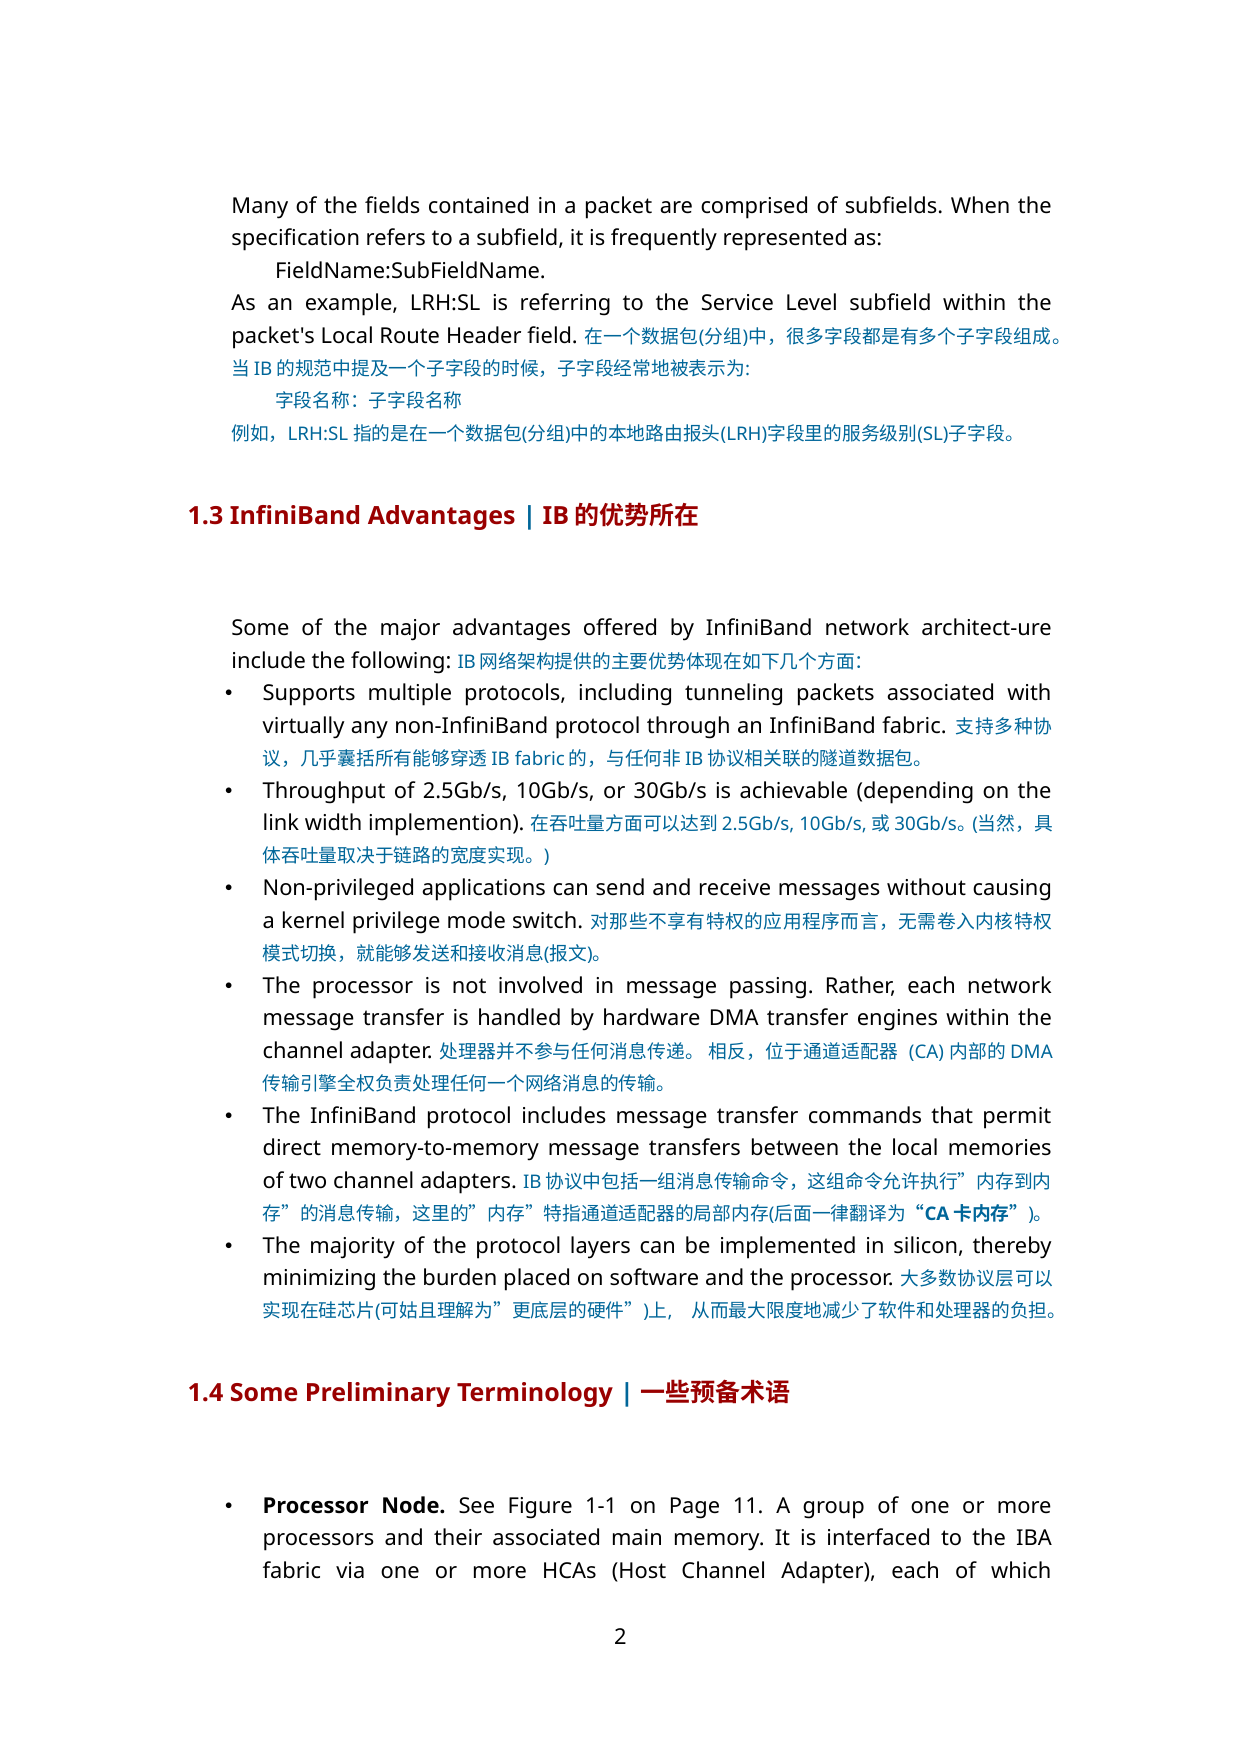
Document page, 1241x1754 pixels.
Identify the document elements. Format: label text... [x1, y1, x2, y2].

picture [824, 756, 829, 766]
picture [587, 815, 604, 821]
picture [844, 657, 853, 670]
picture [845, 754, 852, 763]
list Supports multiple protocols, including tunneling packets associated with virtually any non-InfiniBand protocol through an InfiniBand fabric. 支持多种协议，几乎囊括所有能够穿透IB fabric的，与任何非IB协议相关联的隧道数据包。 [225, 676, 1053, 773]
picture [319, 403, 328, 408]
picture [319, 847, 336, 853]
picture [812, 1049, 818, 1057]
picture [774, 1302, 783, 1308]
picture [539, 817, 548, 822]
picture [616, 1053, 626, 1060]
picture [853, 917, 857, 927]
picture [873, 328, 877, 345]
text 1.4 Some Preliminary Terminology | 一些预备术语 [187, 1358, 1053, 1423]
picture [418, 427, 427, 432]
list The InfiniBand protocol includes message transfer commands that permit direct memory-to-memory message transfers between the local memories of two channel adapters. IB协议中包括一组消息传输命令，这组命令允许执行”内存到内存”的消息传输，这里的”内存”特指通道适配器的局部内存(后面一律翻译为“CA卡内存”)。 [225, 1098, 1053, 1228]
picture [532, 1303, 539, 1312]
picture [829, 1047, 836, 1056]
picture [884, 330, 897, 334]
picture [416, 849, 421, 859]
picture [1043, 1175, 1049, 1187]
picture [514, 847, 523, 857]
picture [306, 360, 312, 370]
picture [570, 1213, 577, 1221]
picture [498, 1045, 507, 1051]
picture [649, 751, 661, 764]
picture [607, 1209, 614, 1218]
picture [309, 1304, 318, 1309]
picture [469, 756, 477, 766]
list Non-privileged applications can send and receive messages without causing a kernel privilege mode switch. 对那些不享有特权的应用程序而言，无需卷入内核特权模式切换，就能够发送和接收消息(报文)。 [225, 871, 1053, 968]
picture [632, 819, 641, 832]
picture [345, 762, 355, 766]
picture [474, 1076, 486, 1089]
picture [987, 1175, 993, 1187]
text 字段名称：子字段名称 [231, 383, 1053, 416]
picture [848, 1049, 858, 1056]
list Throughput of 2.5Gb/s, 10Gb/s, or 30Gb/s is achievable (depending on the link width implemention). 在吞吐量方面可以达到2.5Gb/s, 10Gb/s, 或30Gb/s。(当然，具体吞吐量取决于链路的宽度实现。) [225, 773, 1053, 871]
picture [554, 1302, 566, 1307]
picture [513, 955, 523, 962]
picture [407, 1301, 417, 1312]
picture [712, 653, 721, 663]
text 例如，LRH:SL 指的是在一个数据包(分组)中的本地路由报头(LRH)字段里的服务级别(SL)子字段。 [231, 416, 1053, 448]
picture [714, 1306, 718, 1318]
picture [681, 821, 685, 831]
picture [438, 749, 446, 762]
picture [569, 1085, 579, 1092]
text Some of the major advantages offered by InfiniBand network architect-ure include the following: IB网络架构提供的主要优势体现在如下几个方面： [231, 611, 1053, 676]
picture [801, 1209, 810, 1222]
picture [794, 920, 800, 927]
picture [498, 1207, 504, 1219]
picture [531, 1177, 539, 1186]
picture [827, 1304, 834, 1313]
picture [590, 1211, 596, 1219]
text As an example, LRH:SL is referring to the Service Level subfield within the packet's Local Route Header field. 在一个数据包(分组)中，很多字段都是有多个子字段组成。当IB的规范中提及一个子字段的时候，子字段经常地被表示为: [231, 286, 1053, 383]
picture [649, 427, 654, 437]
text FieldName:SubFieldName. [275, 253, 1053, 286]
picture [289, 1302, 298, 1312]
picture [593, 330, 602, 335]
picture [960, 1045, 966, 1057]
picture [674, 1054, 684, 1059]
picture [683, 1183, 693, 1190]
picture [456, 1078, 468, 1091]
picture [554, 1084, 560, 1091]
picture [625, 1211, 635, 1218]
picture [263, 953, 269, 961]
picture [432, 403, 441, 408]
picture [669, 337, 675, 345]
list Processor Node. See Figure 1-1 on Page 11. A group of one or more processors and their associated main memory. It is interfaced to the IBA fabric via one or more HCAs (Host Channel Adapter), each of which [225, 1488, 1053, 1586]
picture [509, 662, 515, 669]
picture [577, 1046, 589, 1059]
picture [885, 759, 891, 767]
list The processor is not involved in message passing. Rather, each network message transfer is handled by hardware DMA transfer engines within the channel adapter. 处理器并不参与任何消息传递。 相反，位于通道适配器 (CA) 内部的DMA传输引擎全权负责处理任何一个网络消息的传输。 [225, 968, 1053, 1098]
picture [631, 753, 643, 766]
text Many of the fields contained in a packet are comprised of subfields. When the specification refers to a subfield, it is frequently represented as: [231, 188, 1053, 253]
picture [823, 914, 830, 923]
picture [666, 430, 672, 438]
picture [742, 1207, 748, 1219]
picture [1000, 1270, 1012, 1275]
picture [596, 1044, 608, 1057]
picture [493, 434, 499, 442]
picture [731, 1302, 744, 1307]
picture [470, 848, 483, 857]
picture [319, 1077, 330, 1085]
picture [456, 853, 465, 860]
picture [325, 1314, 336, 1318]
picture [986, 915, 992, 927]
picture [787, 1303, 800, 1312]
picture [361, 433, 368, 441]
picture [786, 653, 793, 667]
picture [307, 750, 314, 764]
picture [1020, 717, 1032, 726]
list The majority of the protocol layers can be implemented in silicon, thereby minimizing the burden placed on software and the processor. 大多数协议层可以实现在硅芯片(可姑且理解为”更底层的硬件”)上, 从而最大限度地减少了软件和处理器的负担。 [225, 1228, 1053, 1326]
picture [921, 1172, 929, 1180]
picture [325, 1215, 335, 1222]
picture [403, 855, 411, 861]
picture [453, 756, 461, 761]
picture [270, 949, 279, 955]
picture [851, 1215, 860, 1221]
picture [667, 1049, 671, 1059]
picture [400, 944, 408, 957]
picture [723, 1306, 727, 1316]
picture [732, 655, 741, 660]
picture [844, 917, 848, 929]
text 1.3 InfiniBand Advantages | IB的优势所在 [187, 481, 1053, 546]
picture [393, 427, 406, 431]
